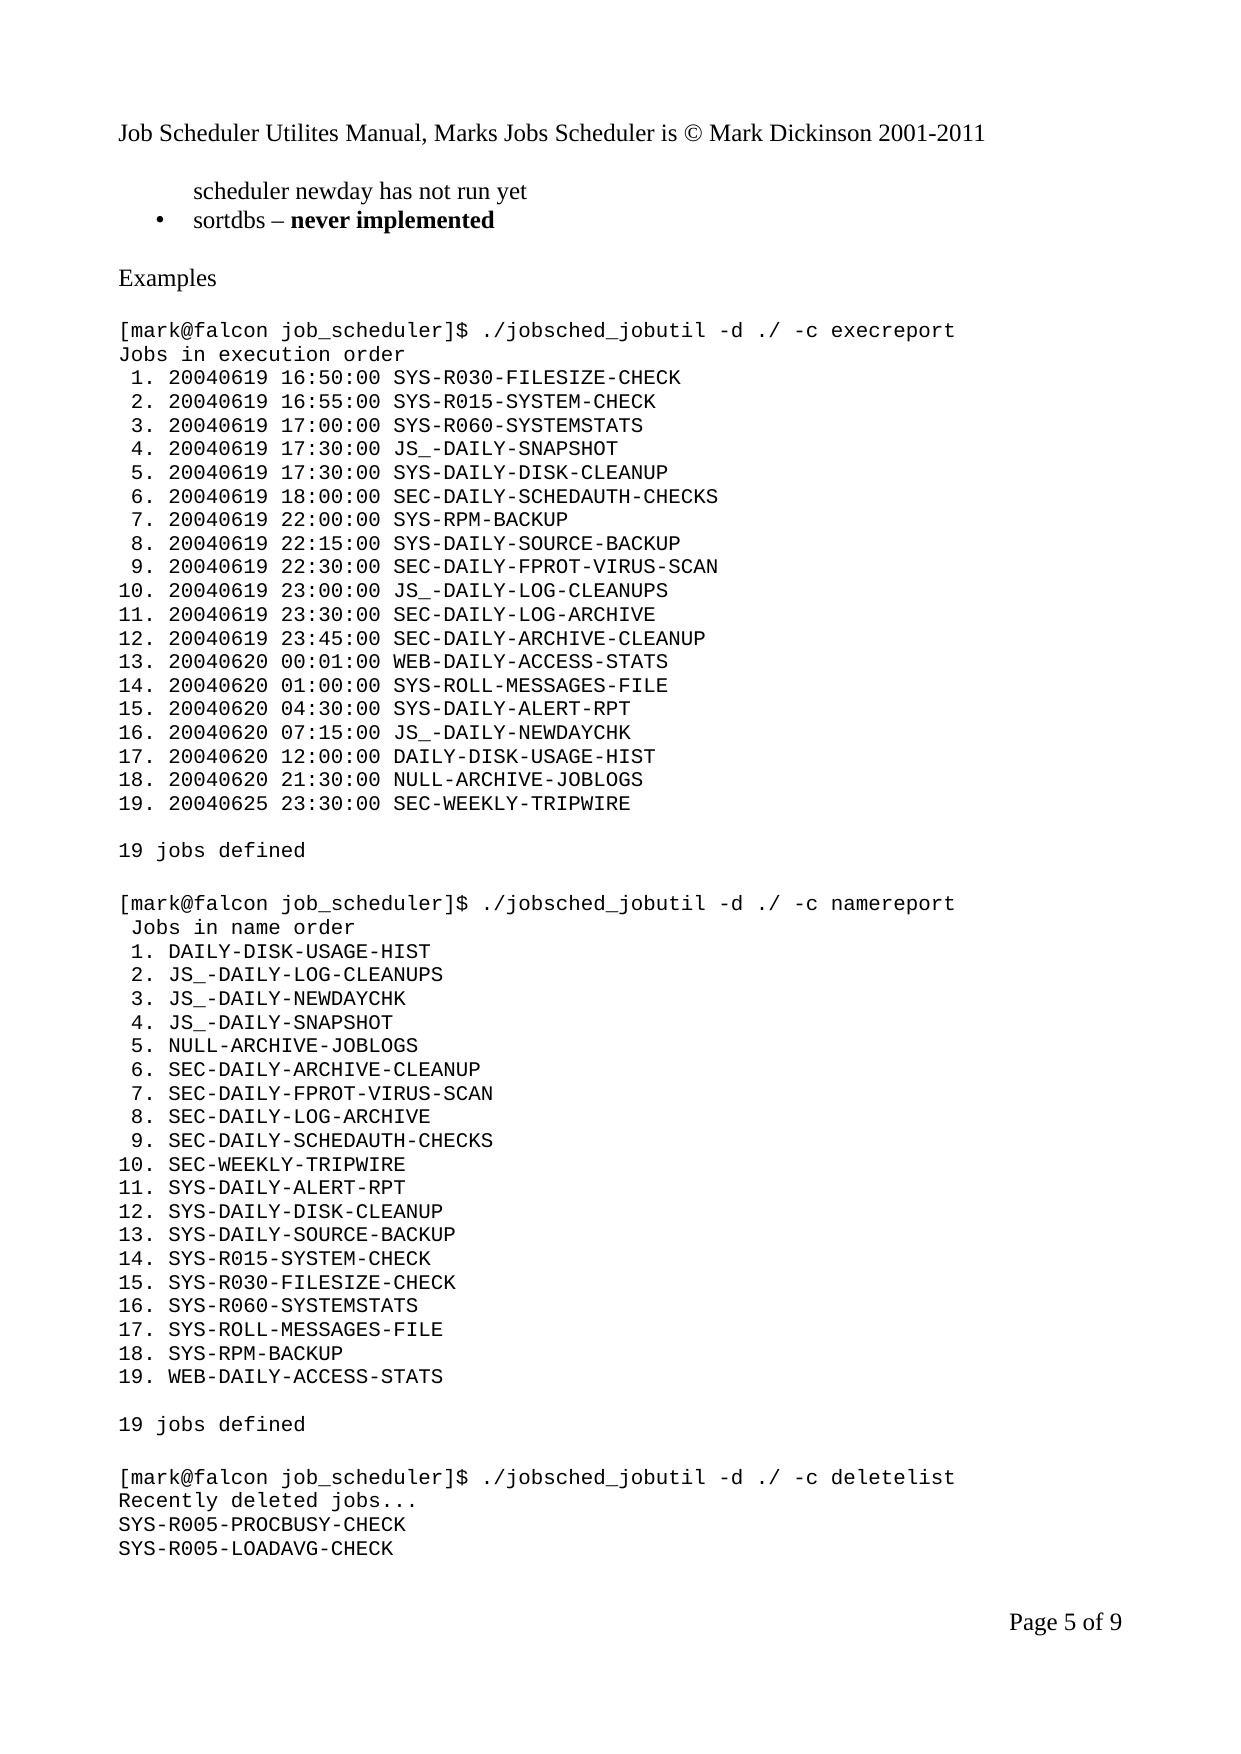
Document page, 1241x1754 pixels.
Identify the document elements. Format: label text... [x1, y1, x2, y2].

text 4. JS_-DAILY-SNAPSHOT [118, 1012, 1122, 1035]
text [mark@falcon job_scheduler]$ ./jobsched_jobutil -d ./ -c deletelist [118, 1467, 1122, 1490]
text 14. SYS-R015-SYSTEM-CHECK [118, 1248, 1122, 1272]
text 17. SYS-ROLL-MESSAGES-FILE [118, 1319, 1122, 1343]
text 11. 20040619 23:30:00 SEC-DAILY-LOG-ARCHIVE [118, 604, 1122, 627]
text 19. WEB-DAILY-ACCESS-STATS [118, 1366, 1122, 1390]
text 9. 20040619 22:30:00 SEC-DAILY-FPROT-VIRUS-SCAN [118, 557, 1122, 580]
text 1. 20040619 16:50:00 SYS-R030-FILESIZE-CHECK [118, 367, 1122, 391]
text 18. 20040620 21:30:00 NULL-ARCHIVE-JOBLOGS [118, 769, 1122, 793]
text 2. JS_-DAILY-LOG-CLEANUPS [118, 964, 1122, 988]
text 15. SYS-R030-FILESIZE-CHECK [118, 1272, 1122, 1295]
text Examples [118, 263, 1122, 291]
text 10. SEC-WEEKLY-TRIPWIRE [118, 1153, 1122, 1177]
text 19 jobs defined [118, 1414, 1122, 1437]
text 2. 20040619 16:55:00 SYS-R015-SYSTEM-CHECK [118, 391, 1122, 415]
text Recently deleted jobs... [118, 1490, 1122, 1514]
text 15. 20040620 04:30:00 SYS-DAILY-ALERT-RPT [118, 698, 1122, 722]
text 3. JS_-DAILY-NEWDAYCHK [118, 988, 1122, 1012]
list sortdbs – never implemented [156, 205, 1122, 234]
text [mark@falcon job_scheduler]$ ./jobsched_jobutil -d ./ -c execreport [118, 320, 1122, 344]
text 5. NULL-ARCHIVE-JOBLOGS [118, 1035, 1122, 1059]
text 6. SEC-DAILY-ARCHIVE-CLEANUP [118, 1059, 1122, 1083]
text 16. SYS-R060-SYSTEMSTATS [118, 1295, 1122, 1319]
text 12. SYS-DAILY-DISK-CLEANUP [118, 1201, 1122, 1224]
text 7. SEC-DAILY-FPROT-VIRUS-SCAN [118, 1083, 1122, 1106]
text 8. 20040619 22:15:00 SYS-DAILY-SOURCE-BACKUP [118, 533, 1122, 557]
text 19. 20040625 23:30:00 SEC-WEEKLY-TRIPWIRE [118, 793, 1122, 817]
text 1. DAILY-DISK-USAGE-HIST [118, 941, 1122, 964]
text 13. 20040620 00:01:00 WEB-DAILY-ACCESS-STATS [118, 651, 1122, 675]
text 13. SYS-DAILY-SOURCE-BACKUP [118, 1224, 1122, 1248]
text 9. SEC-DAILY-SCHEDAUTH-CHECKS [118, 1130, 1122, 1153]
text Jobs in execution order [118, 344, 1122, 367]
text 18. SYS-RPM-BACKUP [118, 1343, 1122, 1366]
text 16. 20040620 07:15:00 JS_-DAILY-NEWDAYCHK [118, 722, 1122, 746]
text 3. 20040619 17:00:00 SYS-R060-SYSTEMSTATS [118, 415, 1122, 438]
text 5. 20040619 17:30:00 SYS-DAILY-DISK-CLEANUP [118, 462, 1122, 486]
text 19 jobs defined [118, 840, 1122, 864]
text 6. 20040619 18:00:00 SEC-DAILY-SCHEDAUTH-CHECKS [118, 486, 1122, 509]
text [mark@falcon job_scheduler]$ ./jobsched_jobutil -d ./ -c namereport [118, 893, 1122, 917]
text 12. 20040619 23:45:00 SEC-DAILY-ARCHIVE-CLEANUP [118, 627, 1122, 651]
list scheduler newday has not run yet [156, 176, 1122, 205]
text 8. SEC-DAILY-LOG-ARCHIVE [118, 1106, 1122, 1130]
text Jobs in name order [118, 917, 1122, 941]
text SYS-R005-PROCBUSY-CHECK [118, 1514, 1122, 1538]
text 17. 20040620 12:00:00 DAILY-DISK-USAGE-HIST [118, 746, 1122, 769]
text 11. SYS-DAILY-ALERT-RPT [118, 1177, 1122, 1201]
text 14. 20040620 01:00:00 SYS-ROLL-MESSAGES-FILE [118, 675, 1122, 698]
text 4. 20040619 17:30:00 JS_-DAILY-SNAPSHOT [118, 438, 1122, 462]
text 7. 20040619 22:00:00 SYS-RPM-BACKUP [118, 509, 1122, 533]
text 10. 20040619 23:00:00 JS_-DAILY-LOG-CLEANUPS [118, 580, 1122, 604]
text SYS-R005-LOADAVG-CHECK [118, 1538, 1122, 1561]
